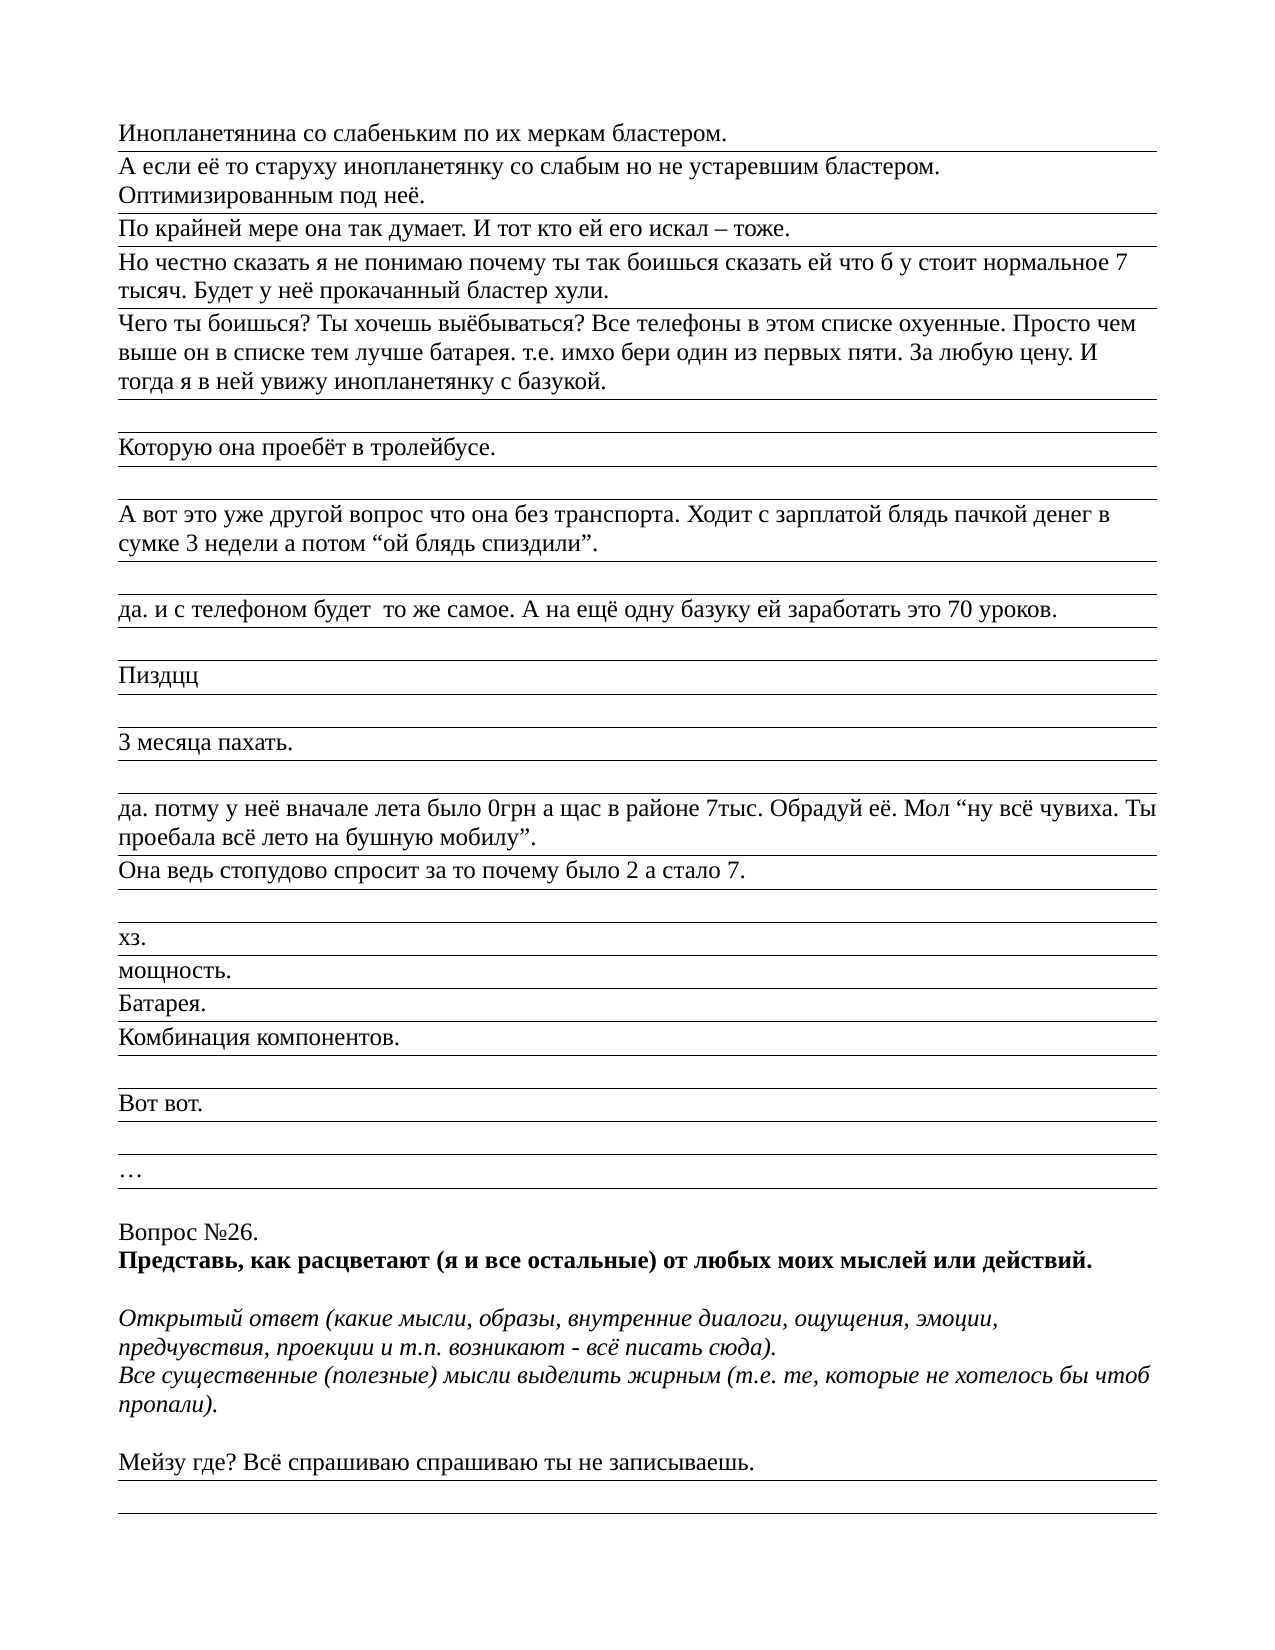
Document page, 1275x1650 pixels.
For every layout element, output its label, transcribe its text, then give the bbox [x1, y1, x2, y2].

text Батарея. [118, 989, 1157, 1021]
text Открытый ответ (какие мысли, образы, внутренние диалоги, ощущения, эмоции, предчувствия, проекции и т.п. возникают - всё писать сюда). [118, 1303, 1157, 1360]
text Пиздцц [118, 661, 1157, 694]
text хз. [118, 923, 1157, 955]
text Инопланетянина со слабеньким по их меркам бластером. [118, 118, 1157, 151]
text Все существенные (полезные) мысли выделить жирным (т.е. те, которые не хотелось бы чтоб пропали). [118, 1360, 1157, 1418]
text мощность. [118, 956, 1157, 988]
text Комбинация компонентов. [118, 1022, 1157, 1055]
text да. потму у неё вначале лета было 0грн а щас в районе 7тыс. Обрадуй её. Мол “ну всё чувиха. Ты проебала всё лето на бушную мобилу”. [118, 794, 1157, 855]
text Чего ты боишься? Ты хочешь выёбываться? Все телефоны в этом списке охуенные. Просто чем выше он в списке тем лучше батарея. т.е. имхо бери один из первых пяти. За любую цену. И тогда я в ней увижу инопланетянку с базукой. [118, 309, 1157, 399]
text Она ведь стопудово спросит за то почему было 2 а стало 7. [118, 856, 1157, 889]
text По крайней мере она так думает. И тот кто ей его искал – тоже. [118, 214, 1157, 246]
text Вот вот. [118, 1089, 1157, 1121]
text Представь, как расцветают (я и все остальные) от любых моих мыслей или действий. [118, 1245, 1157, 1274]
text Вопрос №26. [118, 1217, 1157, 1245]
text … [118, 1155, 1157, 1188]
text да. и с телефоном будет то же самое. А на ещё одну базуку ей заработать это 70 уроков. [118, 595, 1157, 627]
text Которую она проебёт в тролейбусе. [118, 433, 1157, 466]
text А вот это уже другой вопрос что она без транспорта. Ходит с зарплатой блядь пачкой денег в сумке 3 недели а потом “ой блядь спиздили”. [118, 500, 1157, 561]
text Мейзу где? Всё спрашиваю спрашиваю ты не записываешь. [118, 1447, 1157, 1480]
text Но честно сказать я не понимаю почему ты так боишься сказать ей что б у стоит нормальное 7 тысяч. Будет у неё прокачанный бластер хули. [118, 247, 1157, 308]
text 3 месяца пахать. [118, 728, 1157, 760]
text А если её то старуху инопланетянку со слабым но не устаревшим бластером. Оптимизированным под неё. [118, 152, 1157, 213]
